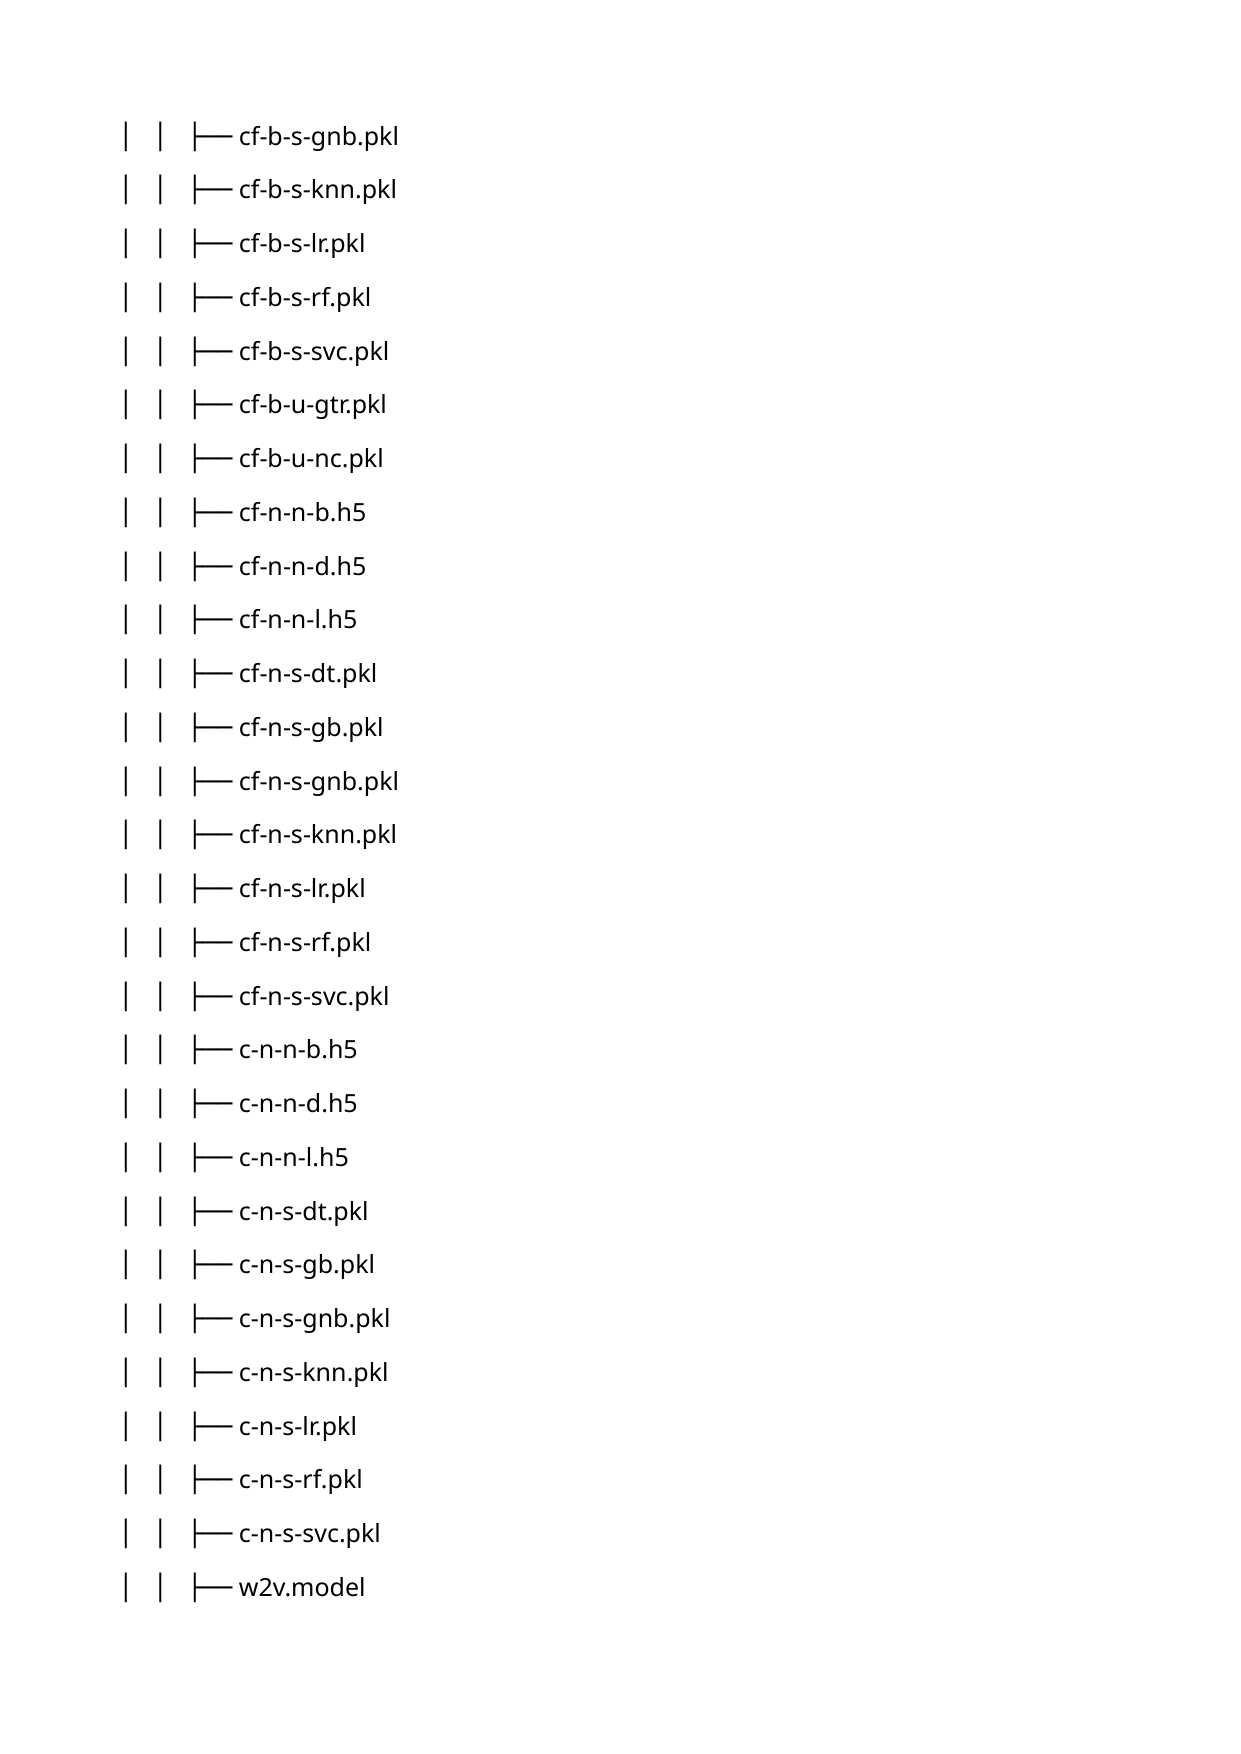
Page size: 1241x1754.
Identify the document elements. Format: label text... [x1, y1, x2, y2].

text │ │ ├── cf-b-s-rf.pkl [118, 279, 1122, 313]
text │ │ ├── c-n-n-l.h5 [118, 1139, 1122, 1173]
text │ │ ├── c-n-n-b.h5 [118, 1032, 1122, 1066]
text │ │ ├── c-n-s-dt.pkl [118, 1193, 1122, 1227]
text │ │ ├── c-n-s-gb.pkl [118, 1247, 1122, 1281]
text │ │ ├── cf-n-s-gb.pkl [118, 709, 1122, 743]
text │ │ ├── cf-b-s-lr.pkl [118, 226, 1122, 260]
text │ │ ├── cf-b-u-nc.pkl [118, 441, 1122, 475]
text │ │ ├── cf-n-n-l.h5 [118, 602, 1122, 636]
text │ │ ├── cf-n-s-svc.pkl [118, 978, 1122, 1012]
text │ │ ├── c-n-s-rf.pkl [118, 1462, 1122, 1496]
text │ │ ├── cf-n-n-b.h5 [118, 494, 1122, 528]
text │ │ ├── cf-n-s-dt.pkl [118, 656, 1122, 690]
text │ │ ├── c-n-s-gnb.pkl [118, 1301, 1122, 1335]
text │ │ ├── cf-n-s-knn.pkl [118, 817, 1122, 851]
text │ │ ├── c-n-s-svc.pkl [118, 1516, 1122, 1550]
text │ │ ├── c-n-s-knn.pkl [118, 1354, 1122, 1388]
text │ │ ├── cf-b-u-gtr.pkl [118, 387, 1122, 421]
text │ │ ├── c-n-n-d.h5 [118, 1086, 1122, 1120]
text │ │ ├── w2v.model [118, 1569, 1122, 1603]
text │ │ ├── cf-n-s-lr.pkl [118, 871, 1122, 905]
text │ │ ├── cf-n-s-gnb.pkl [118, 763, 1122, 797]
text │ │ ├── c-n-s-lr.pkl [118, 1408, 1122, 1442]
text │ │ ├── cf-b-s-svc.pkl [118, 333, 1122, 367]
text │ │ ├── cf-n-n-d.h5 [118, 548, 1122, 582]
text │ │ ├── cf-b-s-knn.pkl [118, 172, 1122, 206]
text │ │ ├── cf-n-s-rf.pkl [118, 924, 1122, 958]
text │ │ ├── cf-b-s-gnb.pkl [118, 118, 1122, 152]
